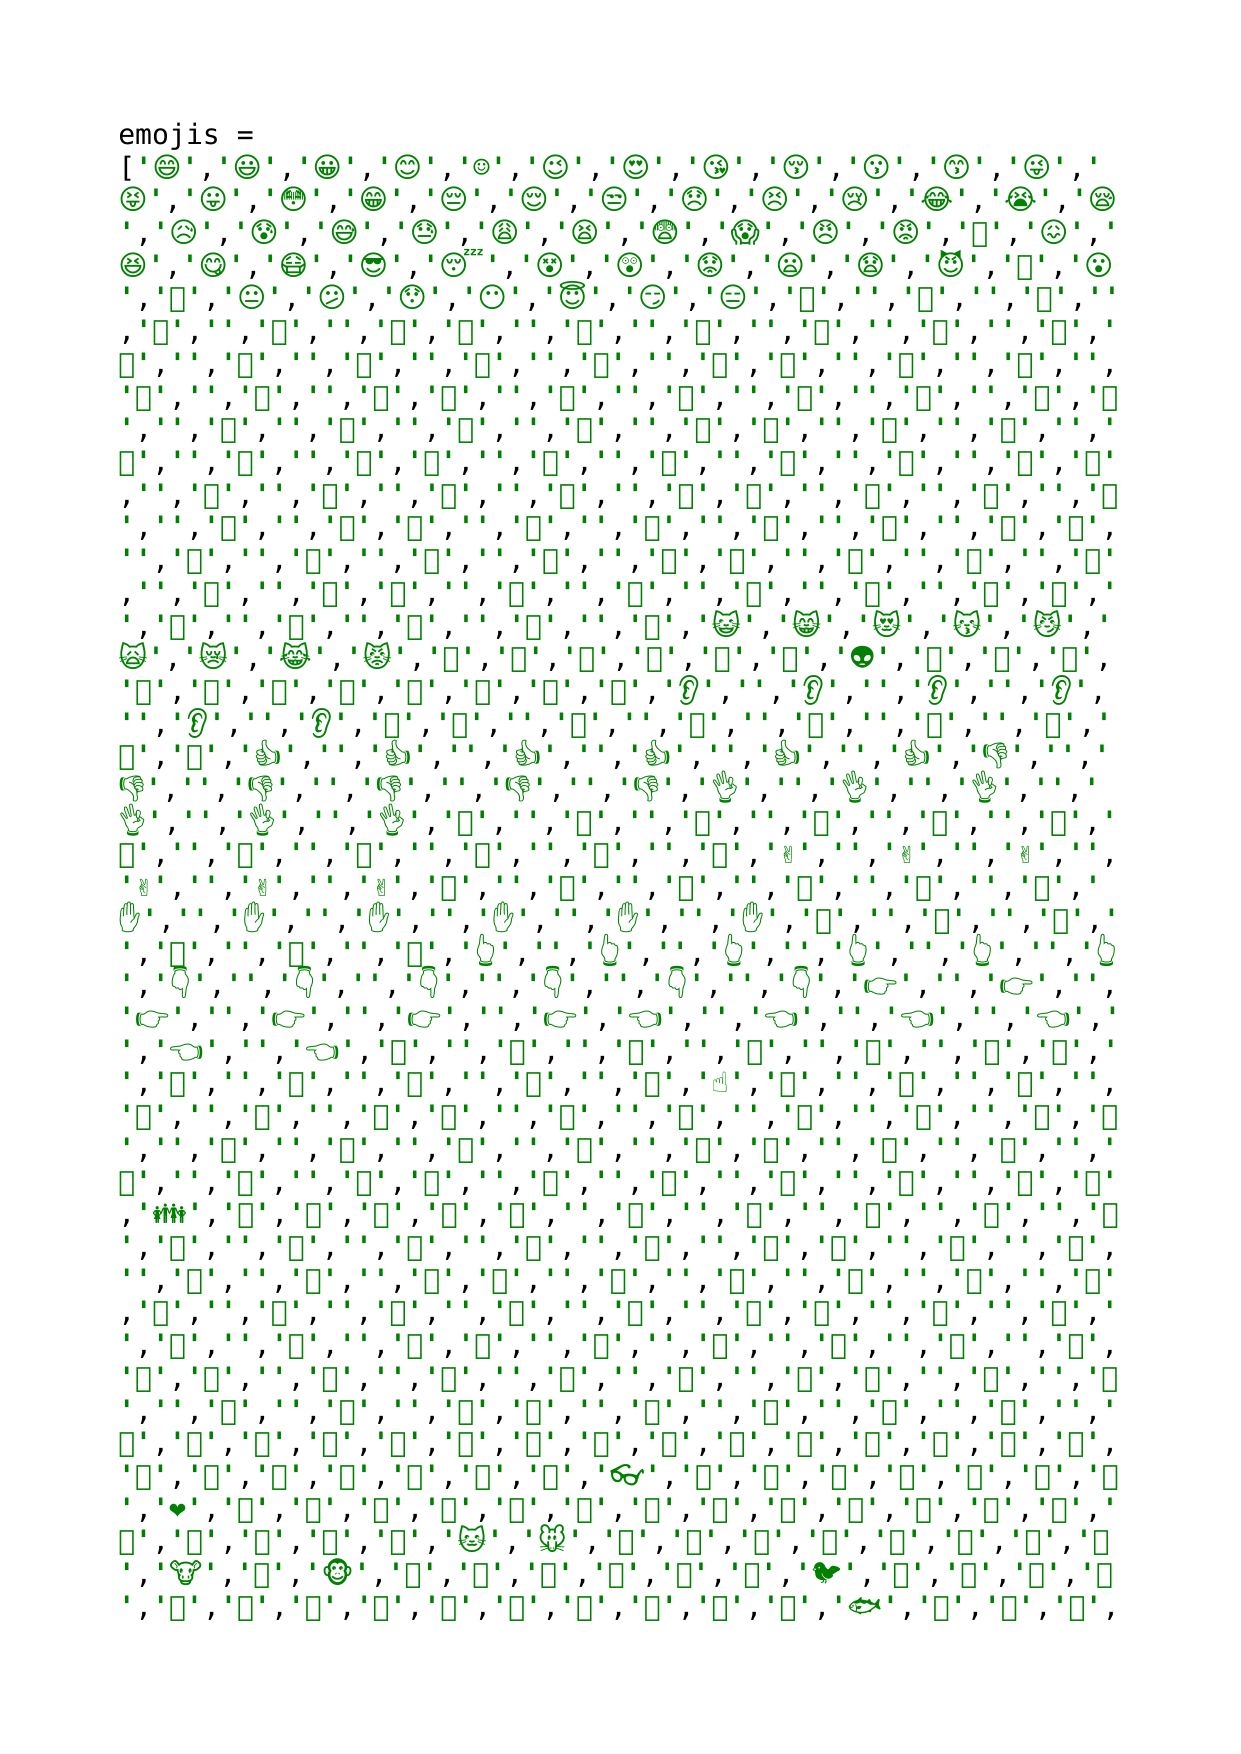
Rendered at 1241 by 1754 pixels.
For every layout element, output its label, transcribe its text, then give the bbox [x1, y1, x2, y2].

text emojis = ['😄','😃','😀','😊','☺','😉','😍','😘','😚','😗','😙','😜','😝','😛','😳','😁','😔','😌','😒','😞','😣','😢','😂','😭','😪','😥','😰','😅','😓','😩','😫','😨','😱','😠','😡','😤','😖','😆','😋','😷','😎','😴','😵','😲','😟','😦','😧','😈','👿','😮','😬','😐','😕','😯','😶','😇','😏','😑','👲','🏻','👲','🏼','👲','🏽','👲','🏾','👲','🏿','👲','👳','🏻','👳','🏼','👳','🏽','👳','🏾','👳','🏿','👳','👮','🏻','👮','🏼','👮','🏽','👮','🏾','👮','🏿','👮','👷','🏻','👷','🏼','👷','🏽','👷','🏾','👷','🏿','👷','💂','🏻','💂','🏼','💂','🏽','💂','🏾','💂','🏿','💂','👶','🏻','👶','🏼','👶','🏽','👶','🏾','👶','🏿','👶','👦','🏻','👦','🏼','👦','🏽','👦','🏾','👦','🏿','👦','👧','🏻','👧','🏼','👧','🏽','👧','🏾','👧','🏿','👧','👨','🏻','👨','🏼','👨','🏽','👨','🏾','👨','🏿','👨','👩','🏻','👩','🏼','👩','🏽','👩','🏾','👩','🏿','👩','👴','🏻','👴','🏼','👴','🏽','👴','🏾','👴','🏿','👴','👵','🏻','👵','🏼','👵','🏽','👵','🏾','👵','🏿','👵','👱','🏻','👱','🏼','👱','🏽','👱','🏾','👱','🏿','👱','👼','🏻','👼','🏼','👼','🏽','👼','🏾','👼','🏿','👼','👸','🏻','👸','🏼','👸','🏽','👸','🏾','👸','🏿','👸','😺','😸','😻','😽','😼','🙀','😿','😹','😾','👹','👺','🙈','🙉','🙊','💀','👽','💩','🔥','✨','🌟','💫','💥','💢','💦','💧','💤','💨','👂','🏻','👂','🏼','👂','🏽','👂','🏾','👂','🏿','👂','👀','👃','🏻','👃','🏼','👃','🏽','👃','🏾','👃','🏿','👃','👅','👄','👍','🏻','👍','🏼','👍','🏽','👍','🏾','👍','🏿','👍','👎','🏻','👎','🏼','👎','🏽','👎','🏾','👎','🏿','👎','👌','🏻','👌','🏼','👌','🏽','👌','🏾','👌','🏿','👌','👊','🏻','👊','🏼','👊','🏽','👊','🏾','👊','🏿','👊','✊','🏻','✊','🏼','✊','🏽','✊','🏾','✊','🏿','✊','✌','🏻','✌','🏼','✌','🏽','✌','🏾','✌','🏿','✌','👋','🏻','👋','🏼','👋','🏽','👋','🏾','👋','🏿','👋','✋','🏻','✋','🏼','✋','🏽','✋','🏾','✋','🏿','✋','👐','🏻','👐','🏼','👐','🏽','👐','🏾','👐','🏿','👐','👆','🏻','👆','🏼','👆','🏽','👆','🏾','👆','🏿','👆','👇','🏻','👇','🏼','👇','🏽','👇','🏾','👇','🏿','👇','👉','🏻','👉','🏼','👉','🏽','👉','🏾','👉','🏿','👉','👈','🏻','👈','🏼','👈','🏽','👈','🏾','👈','🏿','👈','🙌','🏻','🙌','🏼','🙌','🏽','🙌','🏾','🙌','🏿','🙌','🙏','🏻','🙏','🏼','🙏','🏽','🙏','🏾','🙏','🏿','🙏','☝','👏','🏻','👏','🏼','👏','🏽','👏','🏾','👏','🏿','👏','💪','🏻','💪','🏼','💪','🏽','💪','🏾','💪','🏿','💪','🚶','🏻','🚶','🏼','🚶','🏽','🚶','🏾','🚶','🏿','🚶','🏃','🏻','🏃','🏼','🏃','🏽','🏃','🏾','🏃','🏿','🏃','💃','🏻','💃','🏼','💃','🏽','💃','🏾','💃','🏿','💃','👫','👪','👬','👭','💏','💑','👯','🏻','👯','🏼','👯','🏽','👯','🏾','👯','🏿','👯','🙆','🏻','🙆','🏼','🙆','🏽','🙆','🏾','🙆','🏿','🙆','🙅','🏻','🙅','🏼','🙅','🏽','🙅','🏾','🙅','🏿','🙅','💁','🏻','💁','🏼','💁','🏽','💁','🏾','💁','🏿','💁','🙋','🏻','🙋','🏼','🙋','🏽','🙋','🏾','🙋','🏿','🙋','💆','🏻','💆','🏼','💆','🏽','💆','🏾','💆','🏿','💆','💇','🏻','💇','🏼','💇','🏽','💇','🏾','💇','🏿','💇','💅','👰','🏻','👰','🏼','👰','🏽','👰','🏾','👰','🏿','👰','🙎','🏻','🙎','🏼','🙎','🏽','🙎','🏾','🙎','🏿','🙎','🙍','🏻','🙍','🏼','🙍','🏽','🙍','🏾','🙍','🏿','🙍','🙇','🎩','👑','👒','👟','👞','👡','👠','👢','👕','👔','👚','👗','🎽','👖','👘','👙','💼','👜','👝','👛','👓','🎀','🌂','💄','💛','💙','💜','💚','❤','💔','💗','💓','💕','💖','💞','💘','💌','💋','💍','💎','👤','👥','💬','👣','💭','🐶','🐺','🐱','🐭','🐹','🐰','🐸','🐯','🐨','🐻','🐷','🐽','🐮','🐗','🐵','🐒','🐴','🐑','🐘','🐼','🐧','🐦','🐤','🐥','🐣','🐔','🐍','🐢','🐛','🐝','🐜','🐞','🐌','🐙','🐚','🐠','🐟','🐬','🐳','🐋','🐄','🐏','🐀','🐃','🐅','🐇','🐉','🐎','🐐','🐓','🐕','🐖','🐁','🐂','🐲','🐡','🐊','🐫','🐪','🐆','🐈','🐩','🐾','💐','🌸','🌷','🍀','🌹','🌻','🌺','🍁','🍃','🍂','🌿','🌾','🍄','🌵','🌴','🌲','🌳','🌰','🌱','🌼','🌐','🌞','🌝','🌚','🌑','🌒','🌓','🌔','🌕','🌖','🌗','🌘','🌜','🌛','🌙','🌍','🌎','🌏','🌋','🌌','🌠','⭐','☀','⛅','☁','⚡','☔','❄','⛄','🌀','🌁','🌈','🌊','🎍','💝','🎎','🎒','🎓','🎏','🎆','🎇','🎐','🎑','🎃','👻','🎅','🏻','🎅','🏼','🎅','🏽','🎅','🏾','🎅','🏿','🎅','🎄','🎁','🎋','🎉','🎊','🎈','🎌','🔮','🎥','📷','📹','📼','💿','📀','💽','💾','💻','📱','☎','📞','📟','📠','📡','📺','📻','🔊','🔉','🔈','🔇','🔔','🔕','📢','📣','⏳','⌛','⏰','⌚','🔓','🔒','🔏','🔐','🔑','🔎','💡','🔦','🔆','🔅','🔌','🔋','🔍','🛁','🛀','🏻','🛀','🏼','🛀','🏽','🛀','🏾','🛀','🏿','🛀','🚿','🚽','🔧','🔩','🔨','🚪','🚬','💣','🔫','🔪','💊','💉','💰','💴','💵','💷','💶','💳','💸','📲','📧','📥','📤','✉','📩','📨','📯','📫','📪','📬','📭','📮','📦','📝','📄','📃','📑','📊','📈','📉','📜','📋','📅','📆','📇','📁','📂','✂','📌','📎','✒','✏','📏','📐','📕','📗','📘','📙','📓','📔','📒','📚','📖','🔖','📛','🔬','🔭','📰','🎨','🎬','🎤','🎧','🎼','🎵','🎶','🎹','🎻','🎺','🎷','🎸','👾','🎮','🃏','🎴','🀄','🎲','🎯','🏈','🏀','⚽','⚾','🎾','🎱','🏉','🎳','⛳','🚵','🏻','🚵','🏼','🚵','🏽','🚵','🏾','🚵','🏿','🚵','🚴','🏻','🚴','🏼','🚴','🏽','🚴','🏾','🚴','🏿','🚴','🏁','🏇','🏻','🏇','🏼','🏇','🏽','🏇','🏾','🏇','🏿','🏇','🏆','🎿','🏂','🏊','🏻','🏊','🏼','🏊','🏽','🏊','🏾','🏊','🏿','🏊','🏄','🏻','🏄','🏼','🏄','🏽','🏄','🏾','🏄','🏿','🏄','🎣','☕','🍵','🍶','🍼','🍺','🍻','🍸','🍹','🍷','🍴','🍕','🍔','🍟','🍗','🍖','🍝','🍛','🍤','🍱','🍣','🍥','🍙','🍘','🍚','🍜','🍲','🍢','🍡','🍳','🍞','🍩','🍮','🍦','🍨','🍧','🎂','🍰','🍪','🍫','🍬','🍭','🍯','🍎','🍏','🍊','🍋','🍒','🍇','🍉','🍓','🍑','🍈','🍌','🍐','🍍','🍠','🍆','🍅','🌽','🏠','🏡','🏫','🏢','🏣','🏥','🏦','🏪','🏩','🏨','💒','⛪','🏬','🏤','🌇','🌆','🏯','🏰','⛺','🏭','🗼','🗾','🗻','🌄','🌅','🌃','🗽','🌉','🎠','🎡','⛲','🎢','🚢','⛵','🚤','🚣','⚓','🚀','✈','💺','🚁','🚂','🚊','🚉','🚞','🚆','🚄','🚅','🚈','🚇','🚝','🚋','🚃','🚎','🚌','🚍','🚙','🚘','🚗','🚕','🚖','🚛','🚚','🚨','🚓','🚔','🚒','🚑','🚐','🚲','🚡','🚟','🚠','🚜','💈','🚏','🎫','🚦','🚥','⚠','🚧','🔰','⛽','🏮','🎰','♨','🗿','🎪','🎭','📍','🚩','🔟','🔢','#','⃣','🔣','⬆','⬇','⬅','➡','🔠','🔡','🔤','↗','↖','↘','↙','↔','↕','🔄','◀','▶','🔼','🔽','↩','↪','ℹ','⏪','⏩','⏫','⏬','⤵','⤴','🆗','🔀','🔁','🔂','🆕','🆙','🆒','🆓','🆖','📶','🎦','🈁','🈯','🈳','🈵','🈴','🈲','🉐','🈹','🈺','🈶','🈚','🚻','🚹','🚺','🚼','🚾','🚰','🚮','🅿','♿','🚭','🈷','🈸','🈂','Ⓜ','🛂','🛄','🛅','🛃','🉑','㊙','㊗','🆑','🆘','🆔','🚫','🔞','📵','🚯','🚱','🚳','🚷','🚸','⛔','✳','❇','❎','✅','✴','💟','🆚','📳','📴','🅰','🅱','🆎','🅾','💠','➿','♻','♈','♉','♊','♋','♌','♍','♎','♏','♐','♑','♒','♓','⛎','🔯','🏧','💹','💲','💱','©','®','™','❌','‼','⁉','❗','❓','❕','❔','⭕','🔝','🔚','🔙','🔛','🔜','🔃','🕛','🕧','🕐','🕜','🕑','🕝','🕒','🕞','🕓','🕟','🕔','🕠','🕕','🕖','🕗','🕘','🕙','🕚','🕡','🕢','🕣','🕤','🕥','🕦','✖','➕','➖','➗','♠','♥','♣','♦','💮','💯','✔','☑','🔘','🔗','➰','〰','〽','🔱','◼','◻','◾','◽','▪','▫','🔺','🔲','🔳','⚫','⚪','🔴','🔵','🔻','⬜','⬛','🔶','🔷','🔸','🔹','🇦🇫','🇦🇱','🇩🇿','🇦🇸','🇦🇩','🇦🇴','🇦🇮','🇦🇬','🇦🇷','🇦🇲','🇦🇼','🇦🇺','🇦🇹','🇦🇿','🇧🇸','🇧🇭','🇧🇩','🇧🇧','🇧🇾','🇧🇪','🇧🇿','🇧🇯','🇧🇲','🇧🇹','🇧🇴','🇧🇦','🇧🇼','🇧🇷','🇻🇬','🇧🇳','🇧🇬','🇧🇫','🇧🇮','🇰🇭','🇨🇲','🇨🇦','🇨🇻','🇰🇾','🇨🇫','🇨🇱','🇨🇳','🇨🇴','🇰🇲','🇨🇩','🇨🇬','🇨🇰','🇨🇷','🇭🇷','🇨🇺','🇨🇼','🇨🇾','🇨🇿','🇩🇰','🇩🇯','🇩🇲','🇩🇴','🇪🇨','🇪🇬','🇸🇻','🇬🇶','🇪🇷','🇪🇪','🇪🇹','🇫🇴','🇫🇯','🇫🇮','🇫🇷','🇬🇫','🇹🇫','🇬🇦','🇬🇲','🇬🇪','🇩🇪','🇬🇭','🇬🇮','🇬🇷','🇬🇩','🇬🇵','🇬🇺','🇬🇹','🇬🇳','🇬🇼','🇬🇾','🇭🇹','🇭🇳','🇭🇰','🇭🇺','🇮🇸','🇮🇳','🇮🇩','🇮🇷','🇮🇶','🇮🇪','🇮🇱','🇮🇹','🇨🇮','🇯🇲','🇯🇵','🇯🇴','🇰🇿','🇰🇪','🇰🇮','🇰🇼','🇰🇬','🇱🇦','🇱🇻','🇱🇧','🇱🇸','🇱🇷','🇱🇾','🇱🇮','🇱🇹','🇱🇺','🇲🇴','🇲🇰','🇲🇬','🇲🇼','🇲🇾','🇲🇻','🇲🇱','🇲🇹','🇲🇶','🇲🇷','🇲🇽','🇲🇩','🇲🇳','🇲🇪','🇲🇸','🇲🇦','🇲🇿','🇲🇲','🇳🇦','🇳🇵','🇳🇱','🇳🇨','🇳🇿','🇳🇮','🇳🇪','🇳🇬','🇳🇺','🇰🇵','🇲🇵','🇳🇴','🇴🇲','🇵🇰','🇵🇼','🇵🇸','🇵🇦','🇵🇬','🇵🇾','🇵🇪','🇵🇭','🇵🇱','🇵🇹','🇵🇷','🇶🇦','🇷🇪','🇷🇴','🇷🇺','🇷🇼','🇼🇸','🇸🇲','🇸🇹','🇸🇦','🇸🇳','🇷🇸','🇸🇨','🇸🇱','🇸🇬','🇸🇰','🇸🇮','🇸🇧','🇸🇴','🇿🇦','🇰🇷','🇸🇸','🇪🇸','🇱🇰','🇸🇩','🇸🇷','🇸🇿','🇸🇪','🇨🇭','🇸🇾','🇹🇯','🇹🇿','🇹🇭','🇹🇱','🇹🇬','🇹🇴','🇹🇹','🇹🇳','🇹🇷','🇹🇲','🇹🇨','🇹🇻','🇺🇬','🇺🇦','🇦🇪','🇬🇧','🇺🇾','🇺🇸','🇻🇮','🇺🇿','🇻🇨','🇻🇺','🇻🇪','🇻🇳','🇾🇪','🇿🇲','🇿🇼','🇦🇧','🇨🇩','🇪🇫','🇬🇭','🇮🇯','🇰🇱','🇲🇳','🇴🇵','🇶🇷','🇸🇹','🇺🇻','🇼🇽','🇾🇿','👨‍','👩‍','👦','👨','‍👩','‍👧','👨‍','👩‍','👦‍','👦','👨‍','👩‍','👧‍','👧','👩','‍👩','‍👦','👩‍','👩‍','👧','‍👩','‍👩','‍👧','‍👦','👩‍','👩‍','👦‍','‍👦','‍👩','‍👩','‍👧','‍👧','👨‍','👨‍','👦','‍👨','‍👨','‍👧','👨‍','👨‍','👧‍','👦','‍👨','‍👨','‍👦','‍👦','👨‍','👨‍','👧‍','👧','‍👩','‍❤','‍👩','👨‍','❤‍','👨','‍👩','‍❤','‍💋','‍👩','👨‍','❤‍','💋‍','👨','🖖','🏻','🖖','🏼','🖖','🏽','🖖','🏾','🖖','🏿','🖖','🖕','🏻','🖕','🏼','🖕','🏽','🖕','🏾','🖕','🏿','🖕','🙂','🤗','🤔','🙄','🤐','🤓','☹','🙁','🙃','🤒','🤕','🤑','⛑','🕵','🗣','🕴','🤘','🏻','🤘','🏼','🤘','🏽','🤘','🏾','🤘','🏿','🤘','🖐','🏻','🖐','🏼','🖐','🏽','🖐','🏾','🖐','🏿','🖐','✍','🏻','✍','🏼','✍','🏽','✍','🏾','✍','🏿','✍','👁','❣','🕳','🗯','🕶','🛍','📿','☠','🤖','🦁','🦄','🐿','🦃','🕊','🦀','🕷','🕸','🦂','🏵','☘','🌶','🧀','🌭','🌮','🌯','🍿','🍾','🍽','🏺','🗺','🏔','⛰','🏕','🏖','🏜','🏝','🏞','🏟','🏛','🏗','🏘','🏙','🏚','🛐','🕋','🕌','🕍','🖼','🛢','🛣','🛤','🛳','⛴','🛥','🛩','🛫','🛬','🛰','🛎','🛌','🛏','🛋','⏱','⏲','🕰','🌡','⛈','🌤','🌥','🌦','🌧','🌨','🌩','🌪','🌫','🌬','☂','⛱','☃','☄','🕎','🎖','🎗','🎞','🎟','🏷','🏌','⛸','⛷','⛹','🏋','🏎','🏍','🏅','🏏','🏐','🏑','🏒','🏓','🏸','🕹','⏭','⏯','⏮','⏸','⏹','⏺','🎙','🎚','🎛','🖥','🖨','⌨','🖱','🖲','📽','📸','🕯','🗞','🗳','🖋','🖊','🖌','🖍','🗂','🗒','🗓','🖇','🗃','🗄','🗑','🗝','⛏','⚒','🛠','⚙','🗜','⚗','⚖','⛓','🗡','⚔','🛡','🏹','⚰','⚱','🏳','🏴','⚜','⚛','🕉','✡','☸','☯','✝','☦','⛩','☪','☮','☢','☣','🗨','👁','‍','🗨'] [118, 118, 1122, 1623]
